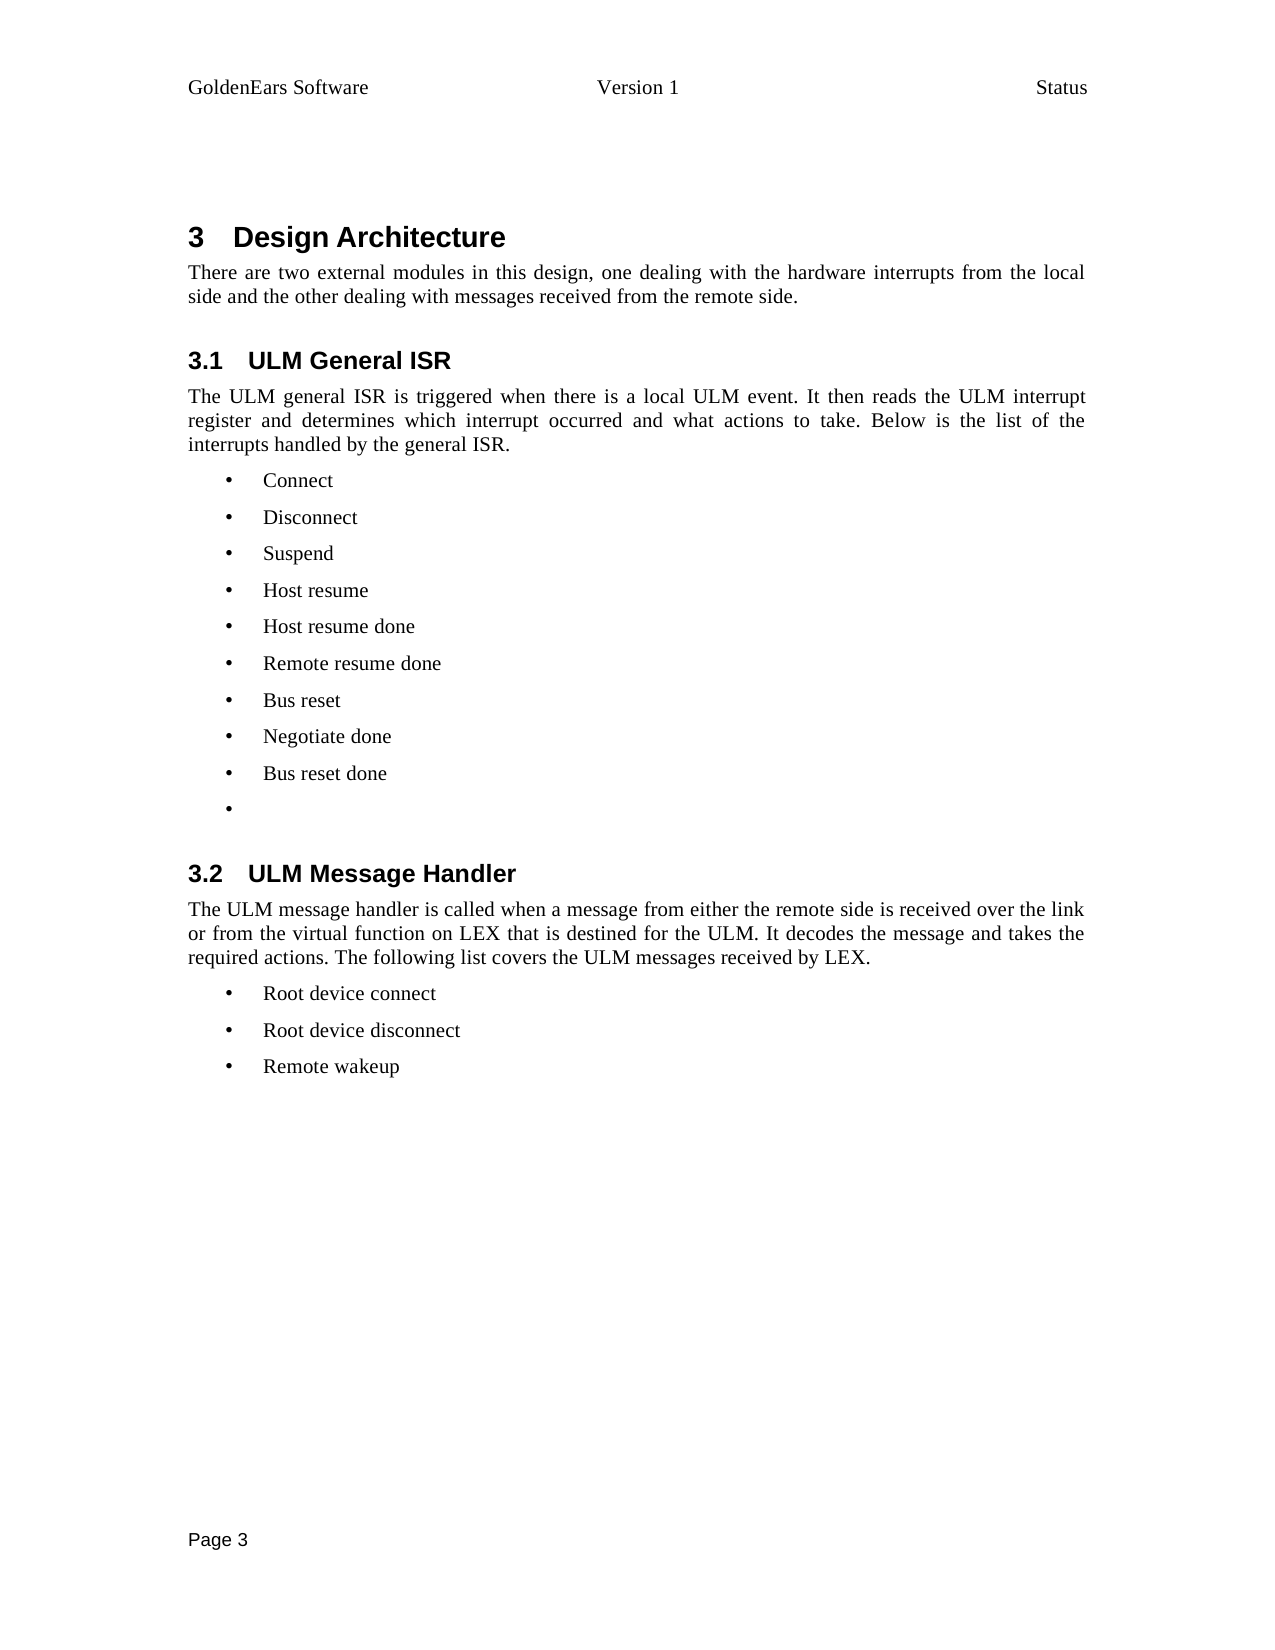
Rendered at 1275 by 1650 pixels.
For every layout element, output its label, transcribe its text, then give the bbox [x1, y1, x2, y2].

list Root device disconnect [225, 1018, 1087, 1042]
list Remote wakeup [225, 1054, 1087, 1078]
list Bus reset [225, 687, 1087, 712]
list Remote resume done [225, 651, 1087, 675]
list Host resume [225, 578, 1087, 602]
list Negotiate done [225, 724, 1087, 748]
subtitle Design Architecture [188, 220, 1087, 254]
subtitle ULM Message Handler [188, 858, 1087, 888]
list Root device connect [225, 981, 1087, 1005]
list Host resume done [225, 614, 1087, 638]
text There are two external modules in this design, one dealing with the hardware interrupts from the local side and the other dealing with messages received from the remote side. [188, 260, 1087, 308]
text The ULM general ISR is triggered when there is a local ULM event. It then reads the ULM interrupt register and determines which interrupt occurred and what actions to take. Below is the list of the interrupts handled by the general ISR. [188, 383, 1087, 456]
list Suspend [225, 541, 1087, 565]
text The ULM message handler is called when a message from either the remote side is received over the link or from the virtual function on LEX that is destined for the ULM. It decodes the message and takes the required actions. The following list covers the ULM messages received by LEX. [188, 896, 1087, 969]
list Disconnect [225, 505, 1087, 529]
list Connect [225, 468, 1087, 492]
subtitle ULM General ISR [188, 346, 1087, 374]
list Bus reset done [225, 761, 1087, 785]
